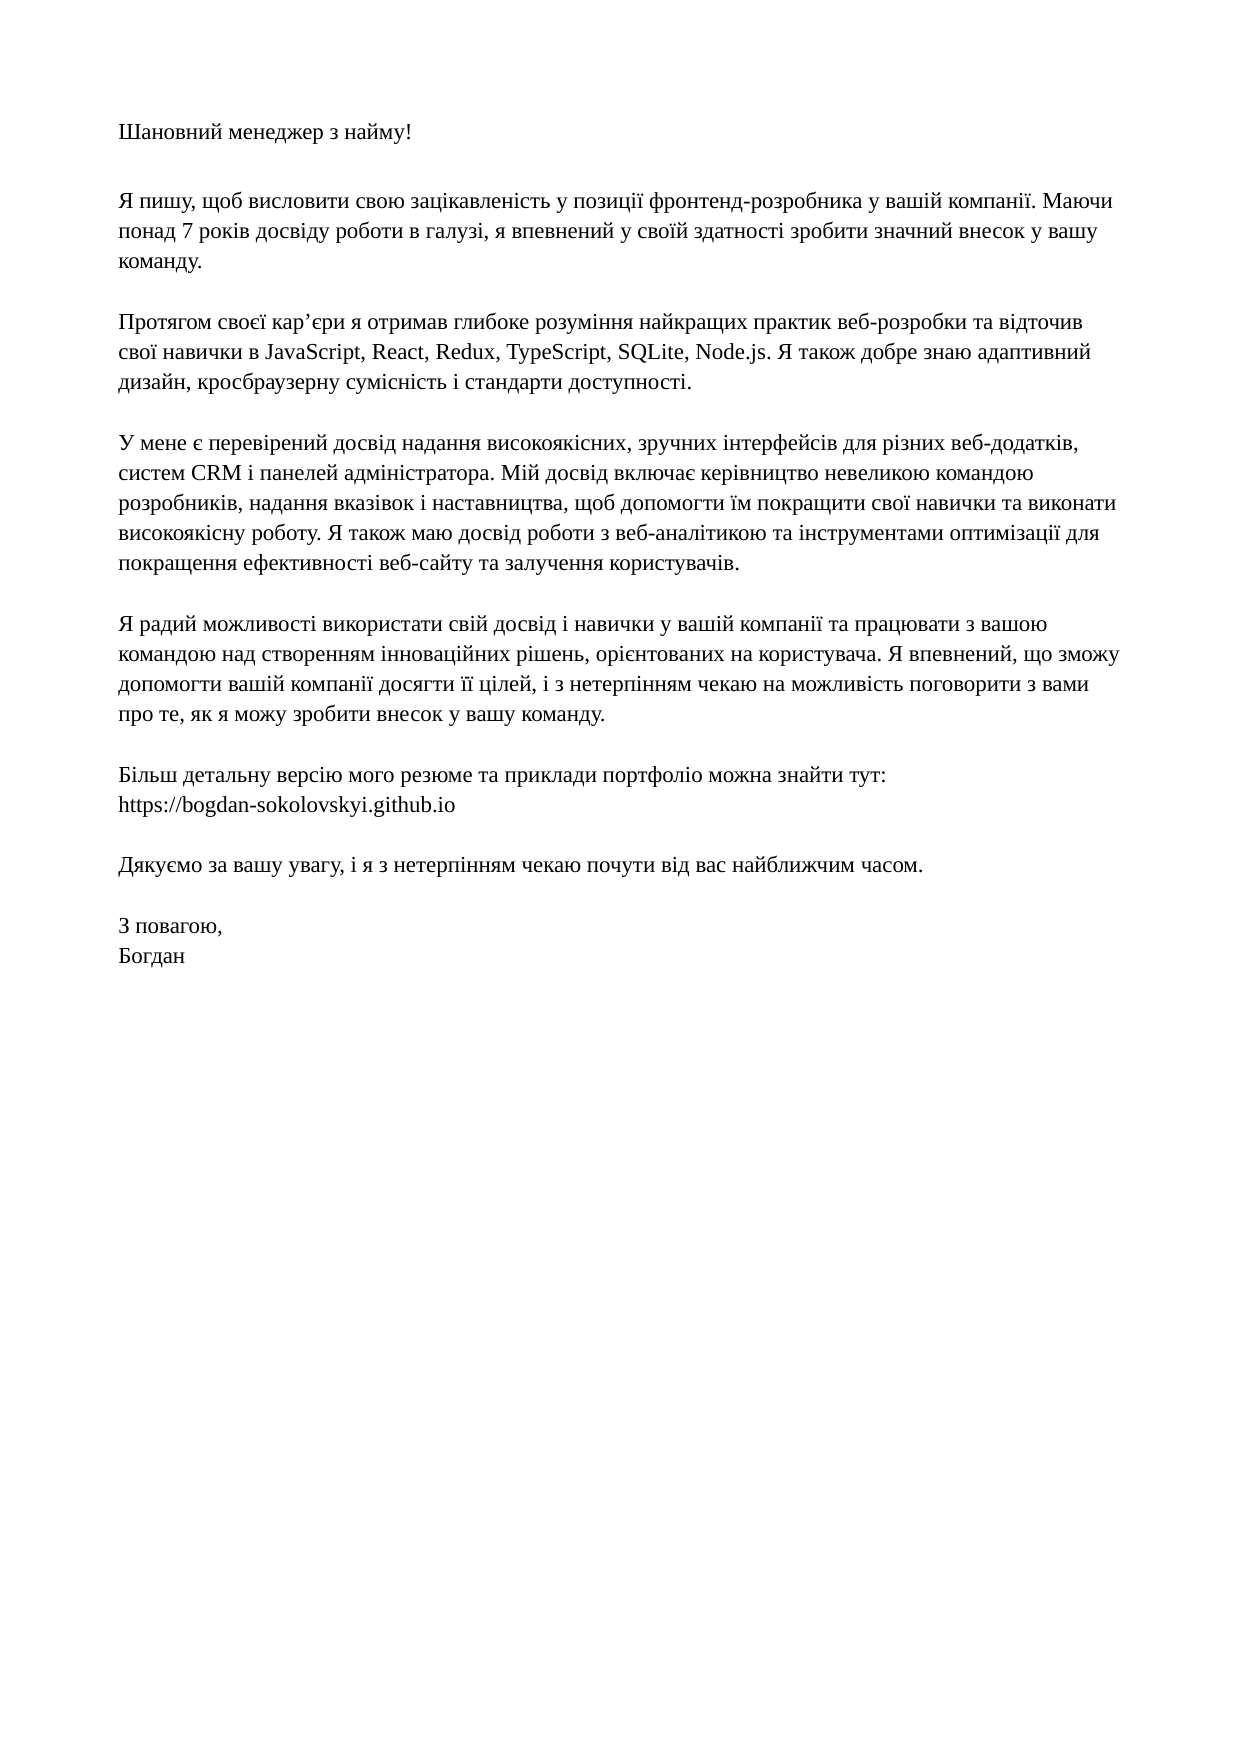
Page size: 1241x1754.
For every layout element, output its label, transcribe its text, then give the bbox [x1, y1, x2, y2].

text Більш детальну версію мого резюме та приклади портфоліо можна знайти тут: [118, 761, 1122, 787]
text https://bogdan-sokolovskyi.github.io [118, 791, 1122, 817]
text Дякуємо за вашу увагу, і я з нетерпінням чекаю почути від вас найближчим часом. [118, 851, 1122, 878]
text Протягом своєї кар’єри я отримав глибоке розуміння найкращих практик веб-розробки та відточив свої навички в JavaScript, React, Redux, TypeScript, SQLite, Node.js. Я також добре знаю адаптивний дизайн, кросбраузерну сумісність і стандарти доступності. [118, 308, 1122, 394]
text З повагою, [118, 912, 1122, 938]
text Я пишу, щоб висловити свою зацікавленість у позиції фронтенд-розробника у вашій компанії. Маючи понад 7 років досвіду роботи в галузі, я впевнений у своїй здатності зробити значний внесок у вашу команду. [118, 187, 1122, 274]
text Шановний менеджер з найму! [118, 118, 1131, 144]
text Я радий можливості використати свій досвід і навички у вашій компанії та працювати з вашою командою над створенням інноваційних рішень, орієнтованих на користувача. Я впевнений, що зможу допомогти вашій компанії досягти її цілей, і з нетерпінням чекаю на можливість поговорити з вами про те, як я можу зробити внесок у вашу команду. [118, 610, 1122, 727]
text У мене є перевірений досвід надання високоякісних, зручних інтерфейсів для різних веб-додатків, систем CRM і панелей адміністратора. Мій досвід включає керівництво невеликою командою розробників, надання вказівок і наставництва, щоб допомогти їм покращити свої навички та виконати високоякісну роботу. Я також маю досвід роботи з веб-аналітикою та інструментами оптимізації для покращення ефективності веб-сайту та залучення користувачів. [118, 428, 1122, 576]
text Богдан [118, 942, 1122, 968]
